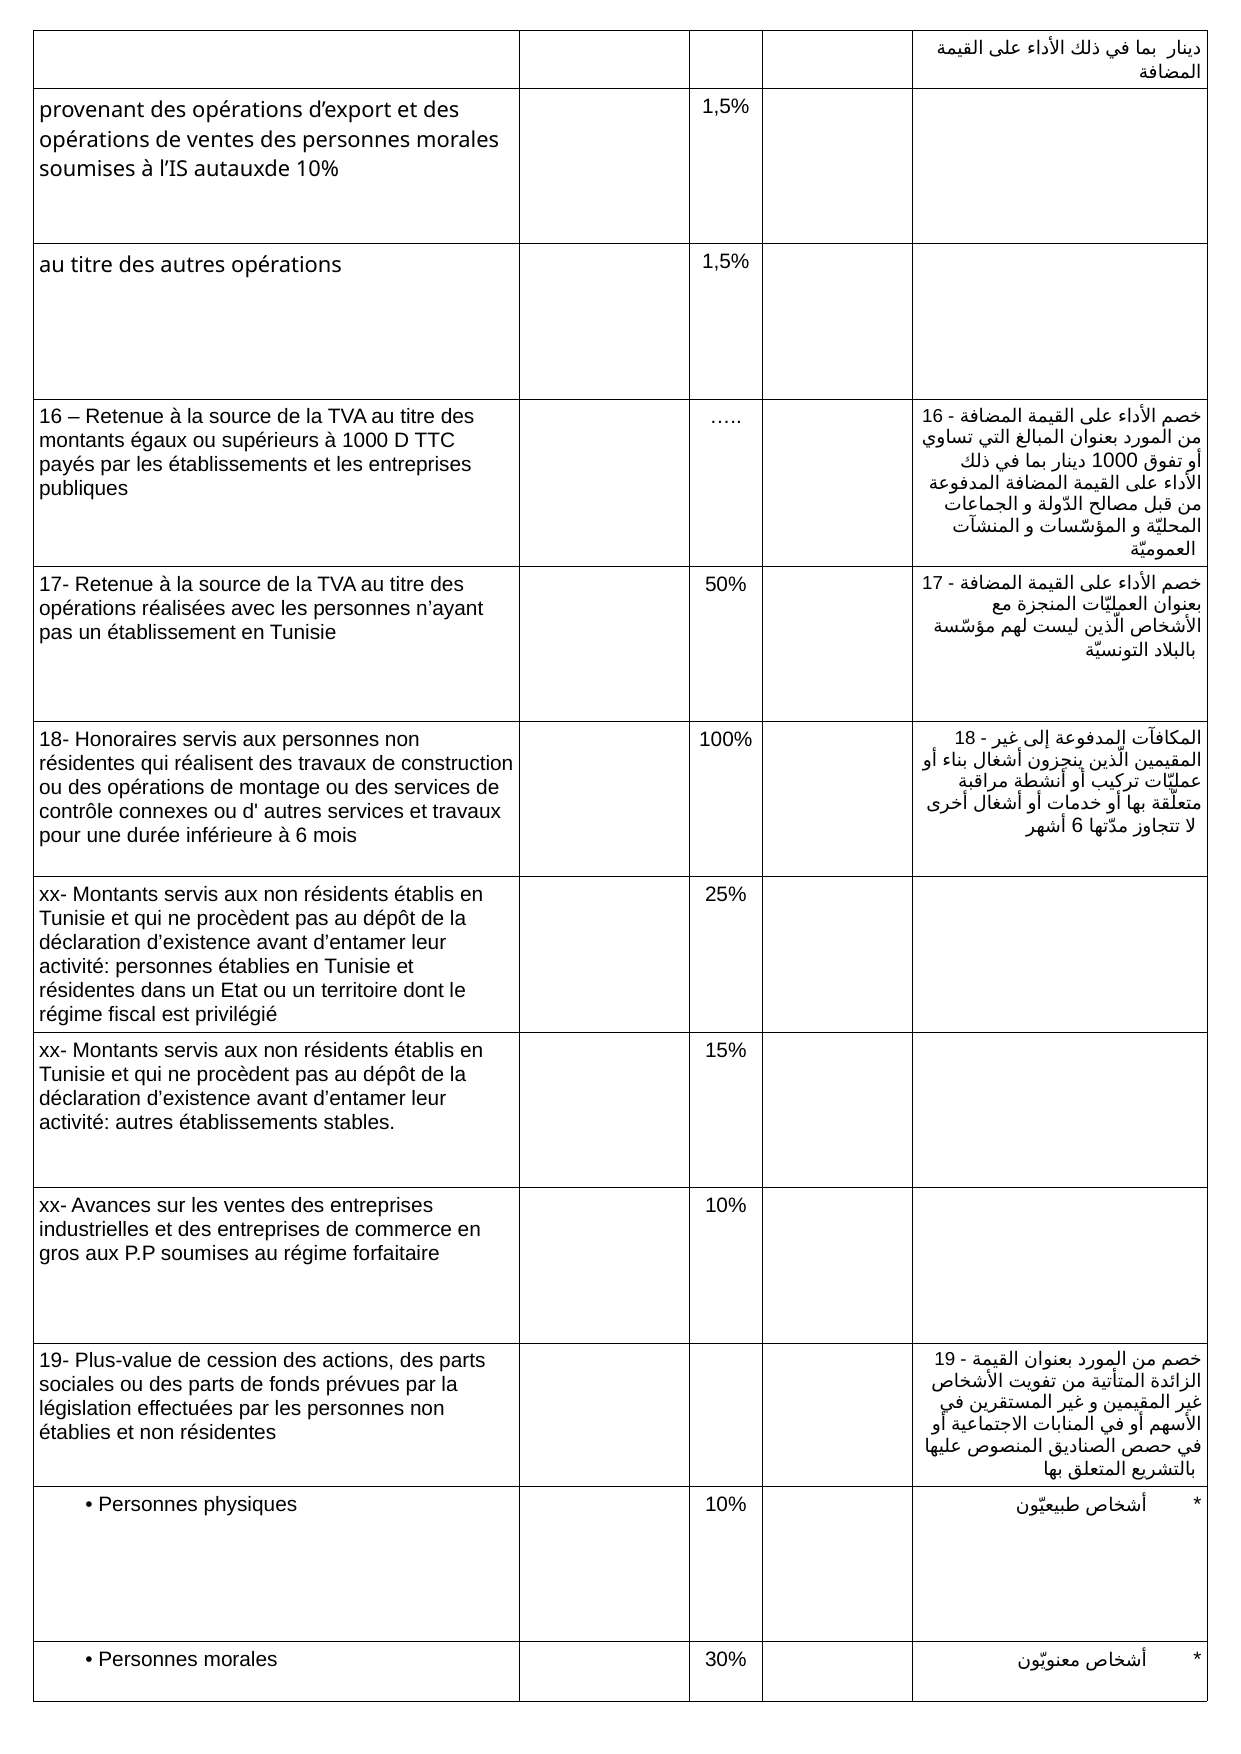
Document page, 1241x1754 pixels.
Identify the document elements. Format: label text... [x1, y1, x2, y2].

table_cell 17 - خصم الأداء على القيمة المضافة بعنوان العمليّات المنجزة مع الأشخاص الّذين ليست لهم مؤسّسة بالبلاد التونسيّة [913, 567, 1207, 721]
table_cell 50% [690, 567, 762, 721]
table_cell * أشخاص طبيعيّون [913, 1487, 1207, 1641]
table_cell <format_currency(declaration.assiette_160, user.language, currency=company.currency)> [520, 722, 689, 876]
table_cell <format_currency(declaration.assiette_271, user.language, currency=company.currency)> [520, 1033, 689, 1187]
table_cell <format_currency(declaration.retenue_271, user.language, currency=company.currency)> [763, 1033, 912, 1187]
table_cell [763, 31, 912, 88]
table_cell 19- Plus-value de cession des actions, des parts sociales ou des parts de fonds prévues par la législation effectuées par les personnes non établies et non résidentes [34, 1344, 519, 1486]
table_cell xx- Avances sur les ventes des entreprises industrielles et des entreprises de commerce en gros aux P.P soumises au régime forfaitaire [34, 1188, 519, 1342]
table_cell 1,5% [690, 244, 762, 398]
table_cell [763, 1344, 912, 1486]
table_cell 10% [690, 1188, 762, 1342]
table_cell 18 - المكافآت المدفوعة إلى غير المقيمين الّذين ينجزون أشغال بناء أو عمليّات تركيب أو أنشطة مراقبة متعلّقة بها أو خدمات أو أشغال أخرى لا تتجاوز مدّتها 6 أشهر [913, 722, 1207, 876]
table_cell <format_currency(declaration.assiette_132, user.language, currency=company.currency)> [520, 244, 689, 398]
table_cell <format_currency(declaration.assiette_140, user.language, currency=company.currency)> [520, 400, 689, 566]
table_cell xx- Montants servis aux non résidents établis en Tunisie et qui ne procèdent pas au dépôt de la déclaration d’existence avant d’entamer leur activité: personnes établies en Tunisie et résidentes dans un Etat ou un territoire dont le régime fiscal est privilégié [34, 877, 519, 1032]
table_cell 19 - خصم من المورد بعنوان القيمة الزائدة المتأتية من تفويت الأشخاص غير المقيمين و غير المستقرين في الأسهم أو في المنابات الاجتماعية أو في حصص الصناديق المنصوص عليها بالتشريع المتعلق بها [913, 1344, 1207, 1486]
table_cell <format_currency(declaration.retenue_160, user.language, currency=company.currency)> [763, 722, 912, 876]
table_cell 16 - خصم الأداء على القيمة المضافة من المورد بعنوان المبالغ التي تساوي أو تفوق 1000 دينار بما في ذلك الأداء على القيمة المضافة المدفوعة من قبل مصالح الدّولة و الجماعات المحليّة و المؤسّسات و المنشآت العموميّة [913, 400, 1207, 566]
table_cell [34, 31, 519, 88]
table_cell <format_currency(declaration.retenue_150, user.language, currency=company.currency)> [763, 567, 912, 721]
table_cell <format_currency(declaration.retenue_191, user.language, currency=company.currency)> [763, 1487, 912, 1641]
table_cell [913, 89, 1207, 243]
table_cell <format_currency(declaration.retenue_131, user.language, currency=company.currency)> [763, 89, 912, 243]
table_cell [913, 877, 1207, 1032]
table_cell <format_currency(declaration.assiette_192, user.language, currency=company.currency)> [520, 1642, 689, 1701]
table_cell [690, 1344, 762, 1486]
table_cell [913, 1188, 1207, 1342]
table_cell [690, 31, 762, 88]
table_cell • Personnes morales [34, 1642, 519, 1701]
table_cell 100% [690, 722, 762, 876]
table_cell au titre des autres opérations [34, 244, 519, 398]
table_cell [520, 1344, 689, 1486]
table_cell <format_currency(declaration.retenue_200, user.language, currency=company.currency)> [763, 1188, 912, 1342]
table_cell <format_currency(declaration.assiette_200, user.language, currency=company.currency)> [520, 1188, 689, 1342]
table_cell ….. [690, 400, 762, 566]
table_cell <format_currency(declaration.retenue_192, user.language, currency=company.currency)> [763, 1642, 912, 1701]
table_cell • Personnes physiques [34, 1487, 519, 1641]
table_cell <format_currency(declaration.assiette_150, user.language, currency=company.currency)> [520, 567, 689, 721]
table_cell 16 – Retenue à la source de la TVA au titre des montants égaux ou supérieurs à 1000 D TTC payés par les établissements et les entreprises publiques [34, 400, 519, 566]
table_cell [520, 31, 689, 88]
table_cell * أشخاص معنويّون [913, 1642, 1207, 1701]
table_cell 17- Retenue à la source de la TVA au titre des opérations réalisées avec les personnes n’ayant pas un établissement en Tunisie [34, 567, 519, 721]
table_cell <format_currency(declaration.retenue_270, user.language, currency=company.currency)> [763, 877, 912, 1032]
table_cell <format_currency(declaration.assiette_191, user.language, currency=company.currency)> [520, 1487, 689, 1641]
table_cell [913, 1033, 1207, 1187]
table_cell 15% [690, 1033, 762, 1187]
table_cell xx- Montants servis aux non résidents établis en Tunisie et qui ne procèdent pas au dépôt de la déclaration d’existence avant d’entamer leur activité: autres établissements stables. [34, 1033, 519, 1187]
table_cell 18- Honoraires servis aux personnes non résidentes qui réalisent des travaux de construction ou des opérations de montage ou des services de contrôle connexes ou d' autres services et travaux pour une durée inférieure à 6 mois [34, 722, 519, 876]
table_cell <format_currency(declaration.retenue_132, user.language, currency=company.currency)> [763, 244, 912, 398]
table_cell 30% [690, 1642, 762, 1701]
table_cell provenant des opérations d’export et des opérations de ventes des personnes morales soumises à l’IS autauxde 10% [34, 89, 519, 243]
table_cell <format_currency(declaration.retenue_140, user.language, currency=company.currency)> [763, 400, 912, 566]
table_cell <format_currency(declaration.assiette_131, user.language, currency=company.currency)> [520, 89, 689, 243]
table_cell 10% [690, 1487, 762, 1641]
table_cell 15 - الخصم من المورد بعنوان المبالغ التي تساوي أو تفوق 1000 دينار بما في ذلك الأداء على القيمة المضافة [913, 31, 1207, 88]
table_cell 1,5% [690, 89, 762, 243]
table_cell 25% [690, 877, 762, 1032]
table_cell <format_currency(declaration.assiette_270, user.language, currency=company.currency)> [520, 877, 689, 1032]
table_cell [913, 244, 1207, 398]
